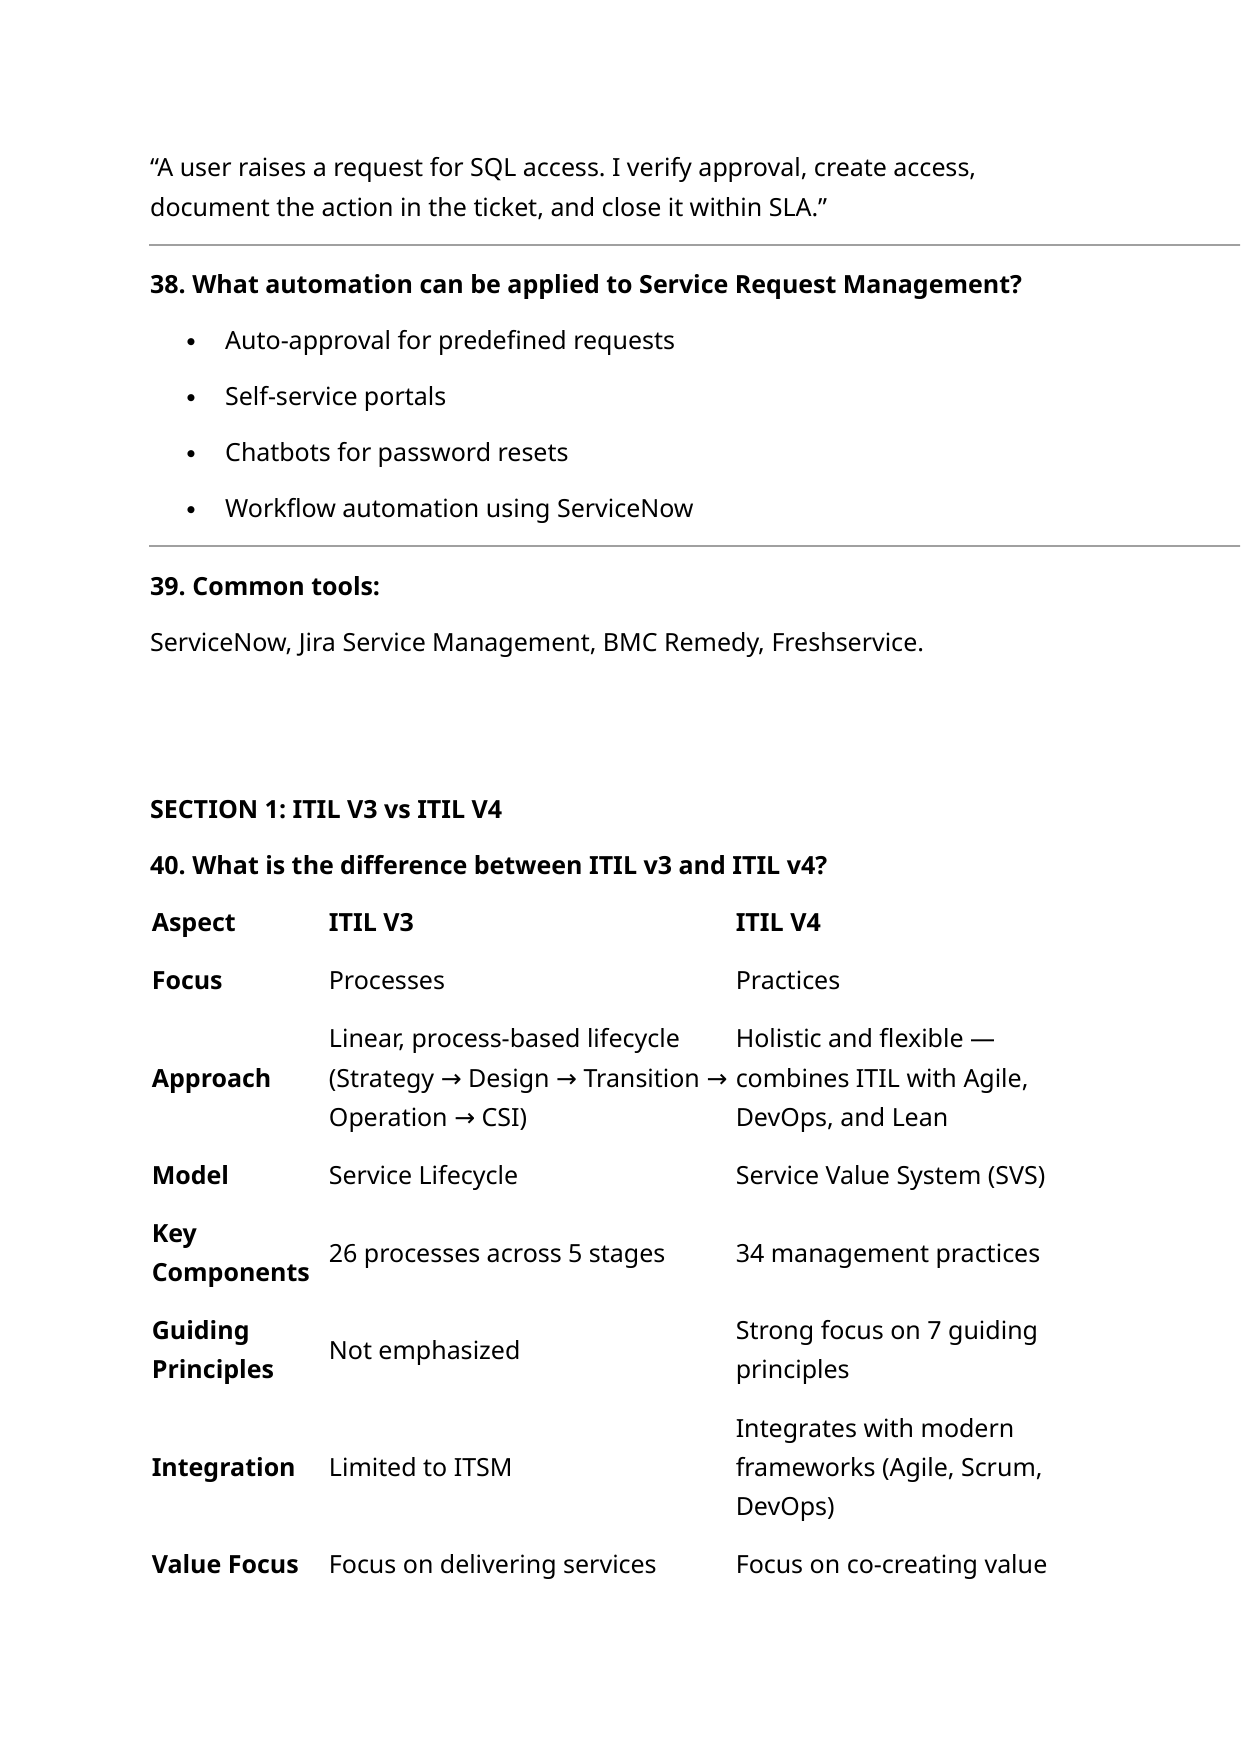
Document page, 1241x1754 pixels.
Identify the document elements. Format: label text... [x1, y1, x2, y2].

table_cell Model [150, 1156, 327, 1214]
text 39. Common tools: [150, 568, 1090, 602]
text ServiceNow, Jira Service Management, BMC Remedy, Freshservice. [150, 624, 1090, 658]
table_cell Processes [327, 961, 734, 1019]
text 38. What automation can be applied to Service Request Management? [150, 267, 1090, 301]
list Self-service portals [187, 379, 1090, 413]
table_cell Holistic and flexible — combines ITIL with Agile, DevOps, and Lean [734, 1020, 1090, 1156]
list Chatbots for password resets [187, 434, 1090, 469]
table_cell Focus [150, 961, 327, 1019]
table_cell Service Lifecycle [327, 1156, 734, 1214]
text SECTION 1: ITIL V3 vs ITIL V4 [150, 792, 1090, 826]
table_cell 26 processes across 5 stages [327, 1214, 734, 1311]
list Workflow automation using ServiceNow [187, 490, 1090, 524]
text “A user raises a request for SQL access. I verify approval, create access, document the action in the ticket, and close it within SLA.” [150, 150, 1090, 223]
table_header Aspect [150, 903, 327, 961]
table_cell Integration [150, 1409, 327, 1545]
table_cell Guiding Principles [150, 1311, 327, 1409]
table_cell Limited to ITSM [327, 1409, 734, 1545]
table_cell Approach [150, 1020, 327, 1156]
table_cell Service Value System (SVS) [734, 1156, 1090, 1214]
table_cell Focus on co-creating value [734, 1545, 1090, 1603]
table_cell Key Components [150, 1214, 327, 1311]
table_cell 34 management practices [734, 1214, 1090, 1311]
table_header ITIL V3 [327, 903, 734, 961]
table_cell Strong focus on 7 guiding principles [734, 1311, 1090, 1409]
table_cell Value Focus [150, 1545, 327, 1603]
table_cell Linear, process-based lifecycle (Strategy → Design → Transition → Operation → CSI) [327, 1020, 734, 1156]
list Auto-approval for predefined requests [187, 323, 1090, 357]
table_header ITIL V4 [734, 903, 1090, 961]
text 40. What is the difference between ITIL v3 and ITIL v4? [150, 847, 1090, 882]
table_cell Focus on delivering services [327, 1545, 734, 1603]
table_cell Practices [734, 961, 1090, 1019]
table_cell Integrates with modern frameworks (Agile, Scrum, DevOps) [734, 1409, 1090, 1545]
table_cell Not emphasized [327, 1311, 734, 1409]
